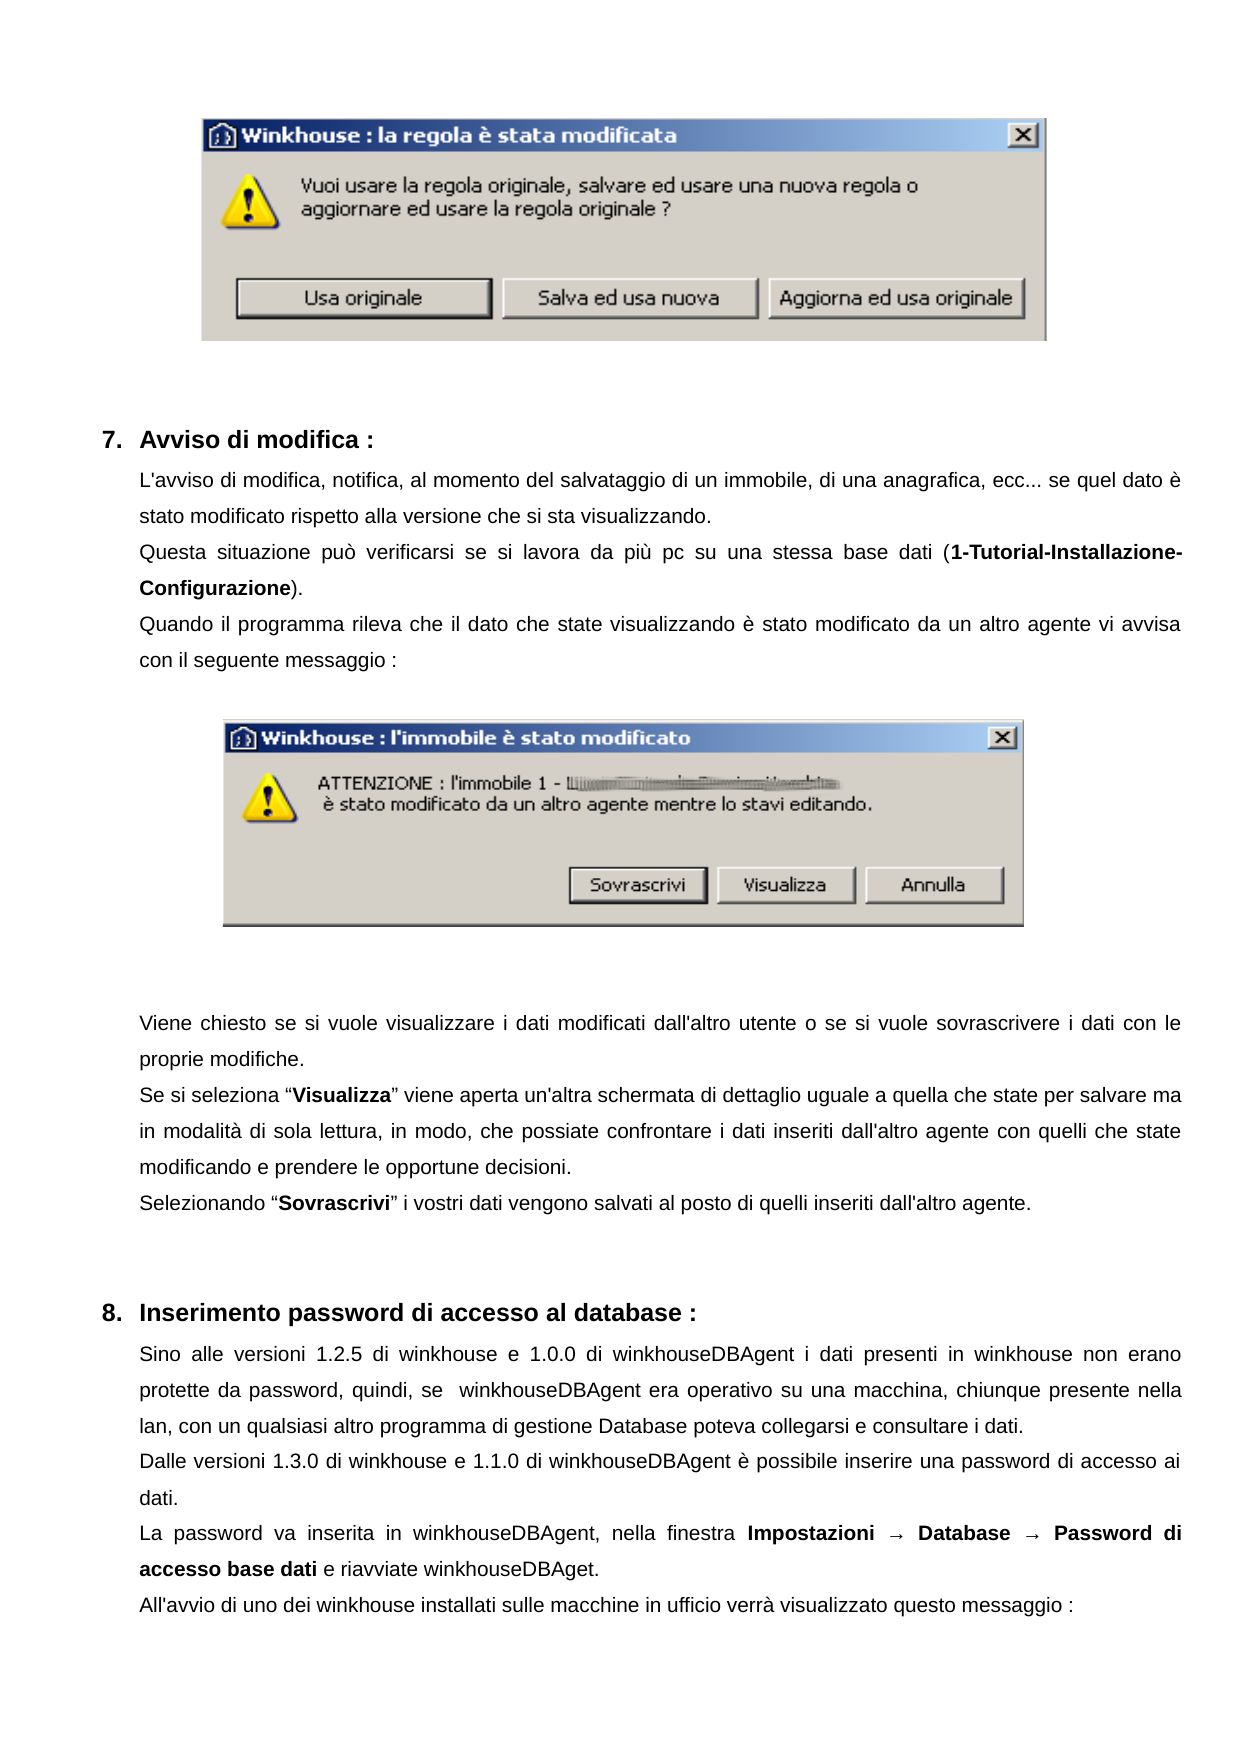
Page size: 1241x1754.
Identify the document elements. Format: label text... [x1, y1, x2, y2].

list Selezionando “Sovrascrivi” i vostri dati vengono salvati al posto di quelli inseriti dall'altro agente. [102, 1191, 1183, 1214]
list All'avvio di uno dei winkhouse installati sulle macchine in ufficio verrà visualizzato questo messaggio : [102, 1593, 1183, 1617]
list Viene chiesto se si vuole visualizzare i dati modificati dall'altro utente o se si vuole sovrascrivere i dati con le proprie modifiche. [102, 1011, 1183, 1071]
list L'avviso di modifica, notifica, al momento del salvataggio di un immobile, di una anagrafica, ecc... se quel dato è stato modificato rispetto alla versione che si sta visualizzando. [102, 468, 1183, 528]
list Inserimento password di accesso al database : [102, 1298, 1183, 1327]
list Dalle versioni 1.3.0 di winkhouse e 1.1.0 di winkhouseDBAgent è possibile inserire una password di accesso ai dati. [102, 1449, 1183, 1509]
list Sino alle versioni 1.2.5 di winkhouse e 1.0.0 di winkhouseDBAgent i dati presenti in winkhouse non erano protette da password, quindi, se winkhouseDBAgent era operativo su una macchina, chiunque presente nella lan, con un qualsiasi altro programma di gestione Database poteva collegarsi e consultare i dati. [102, 1342, 1183, 1437]
picture [200, 118, 1047, 341]
list Quando il programma rileva che il dato che state visualizzando è stato modificato da un altro agente vi avvisa con il seguente messaggio : [102, 612, 1183, 671]
list Se si seleziona “Visualizza” viene aperta un'altra schermata di dettaglio uguale a quella che state per salvare ma in modalità di sola lettura, in modo, che possiate confrontare i dati inseriti dall'altro agente con quelli che state modificando e prendere le opportune decisioni. [102, 1083, 1183, 1179]
list Questa situazione può verificarsi se si lavora da più pc su una stessa base dati (1-Tutorial-Installazione-Configurazione). [102, 540, 1183, 599]
picture [222, 719, 1024, 927]
list Avviso di modifica : [102, 425, 1183, 453]
list La password va inserita in winkhouseDBAgent, nella finestra Impostazioni → Database → Password di accesso base dati e riavviate winkhouseDBAget. [102, 1521, 1183, 1581]
